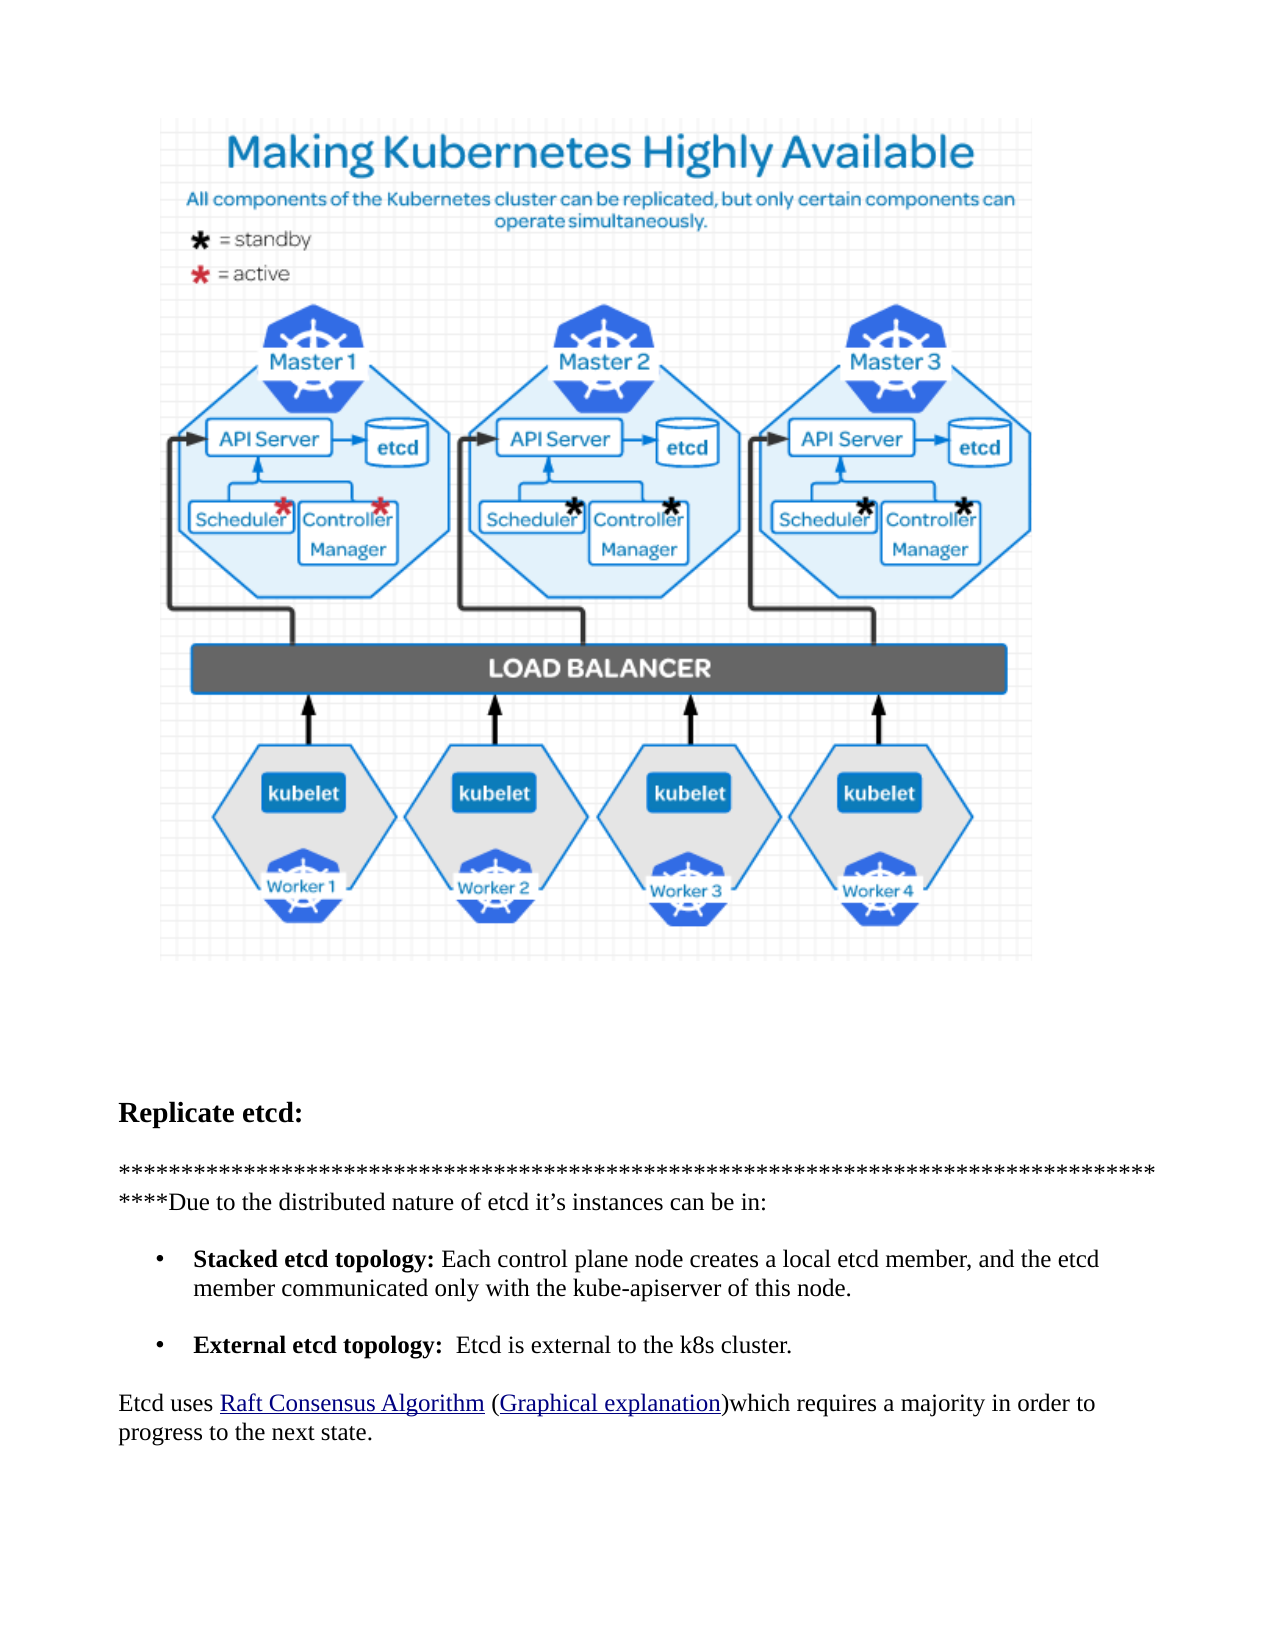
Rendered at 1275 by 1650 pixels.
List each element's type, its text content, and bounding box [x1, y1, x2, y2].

picture [160, 118, 1033, 961]
text ***************************************************************************************Due to the distributed nature of etcd it’s instances can be in: [118, 1158, 1157, 1215]
text Etcd uses Raft Consensus Algorithm (Graphical explanation)which requires a majority in order to progress to the next state. [118, 1388, 1157, 1445]
list External etcd topology: Etcd is external to the k8s cluster. [156, 1330, 1157, 1359]
text Replicate etcd: [118, 1096, 1157, 1129]
list Stacked etcd topology: Each control plane node creates a local etcd member, and the etcd member communicated only with the kube-apiserver of this node. [156, 1244, 1157, 1302]
